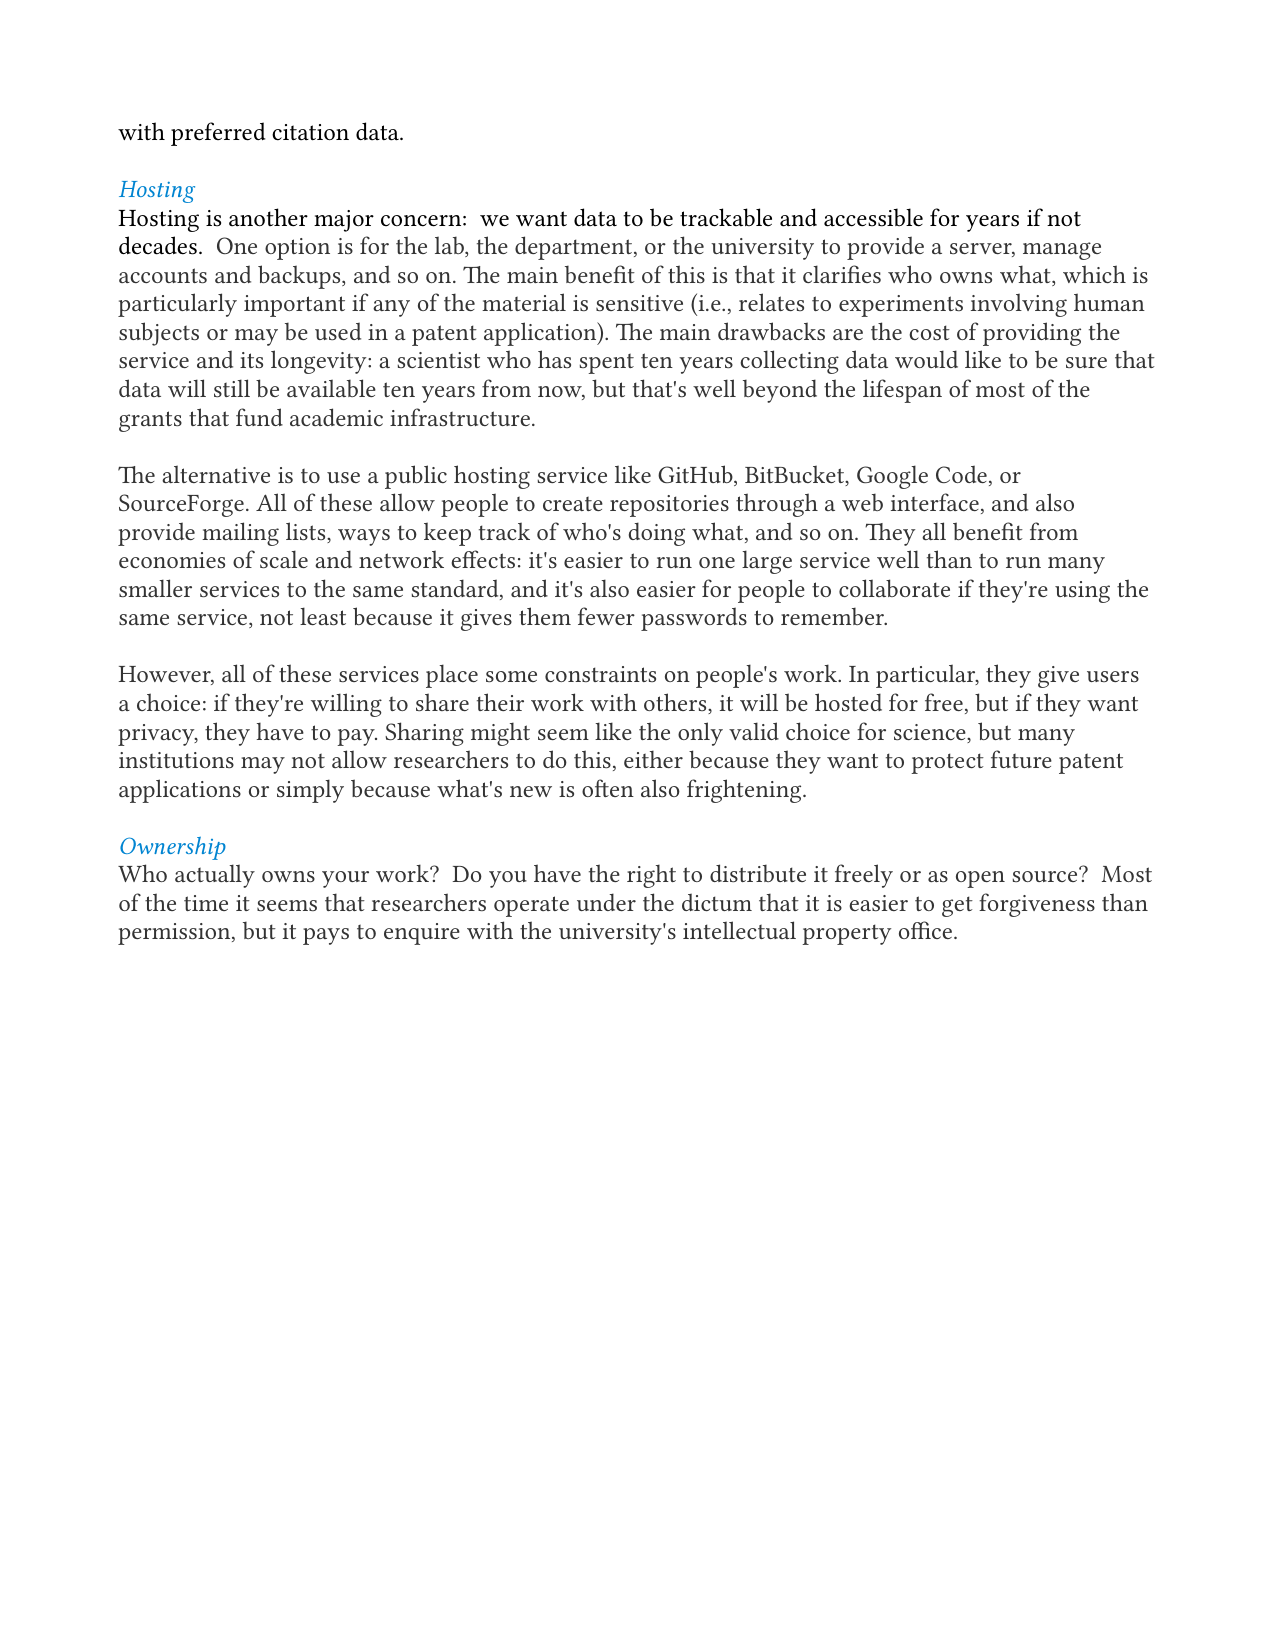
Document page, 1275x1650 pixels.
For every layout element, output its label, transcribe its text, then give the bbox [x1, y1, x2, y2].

text with preferred citation data. [118, 118, 1157, 147]
text The alternative is to use a public hosting service like GitHub, BitBucket, Google Code, or SourceForge. All of these allow people to create repositories through a web interface, and also provide mailing lists, ways to keep track of who's doing what, and so on. They all benefit from economies of scale and network effects: it's easier to run one large service well than to run many smaller services to the same standard, and it's also easier for people to collaborate if they're using the same service, not least because it gives them fewer passwords to remember. [118, 461, 1157, 632]
text However, all of these services place some constraints on people's work. In particular, they give users a choice: if they're willing to share their work with others, it will be hosted for free, but if they want privacy, they have to pay. Sharing might seem like the only valid choice for science, but many institutions may not allow researchers to do this, either because they want to protect future patent applications or simply because what's new is often also frightening. [118, 660, 1157, 803]
text Hosting [118, 175, 1157, 204]
text Hosting is another major concern: we want data to be trackable and accessible for years if not decades. One option is for the lab, the department, or the university to provide a server, manage accounts and backups, and so on. The main benefit of this is that it clarifies who owns what, which is particularly important if any of the material is sensitive (i.e., relates to experiments involving human subjects or may be used in a patent application). The main drawbacks are the cost of providing the service and its longevity: a scientist who has spent ten years collecting data would like to be sure that data will still be available ten years from now, but that's well beyond the lifespan of most of the grants that fund academic infrastructure. [118, 204, 1157, 432]
text Ownership [118, 832, 1157, 860]
text Who actually owns your work? Do you have the right to distribute it freely or as open source? Most of the time it seems that researchers operate under the dictum that it is easier to get forgiveness than permission, but it pays to enquire with the university's intellectual property office. [118, 860, 1157, 946]
